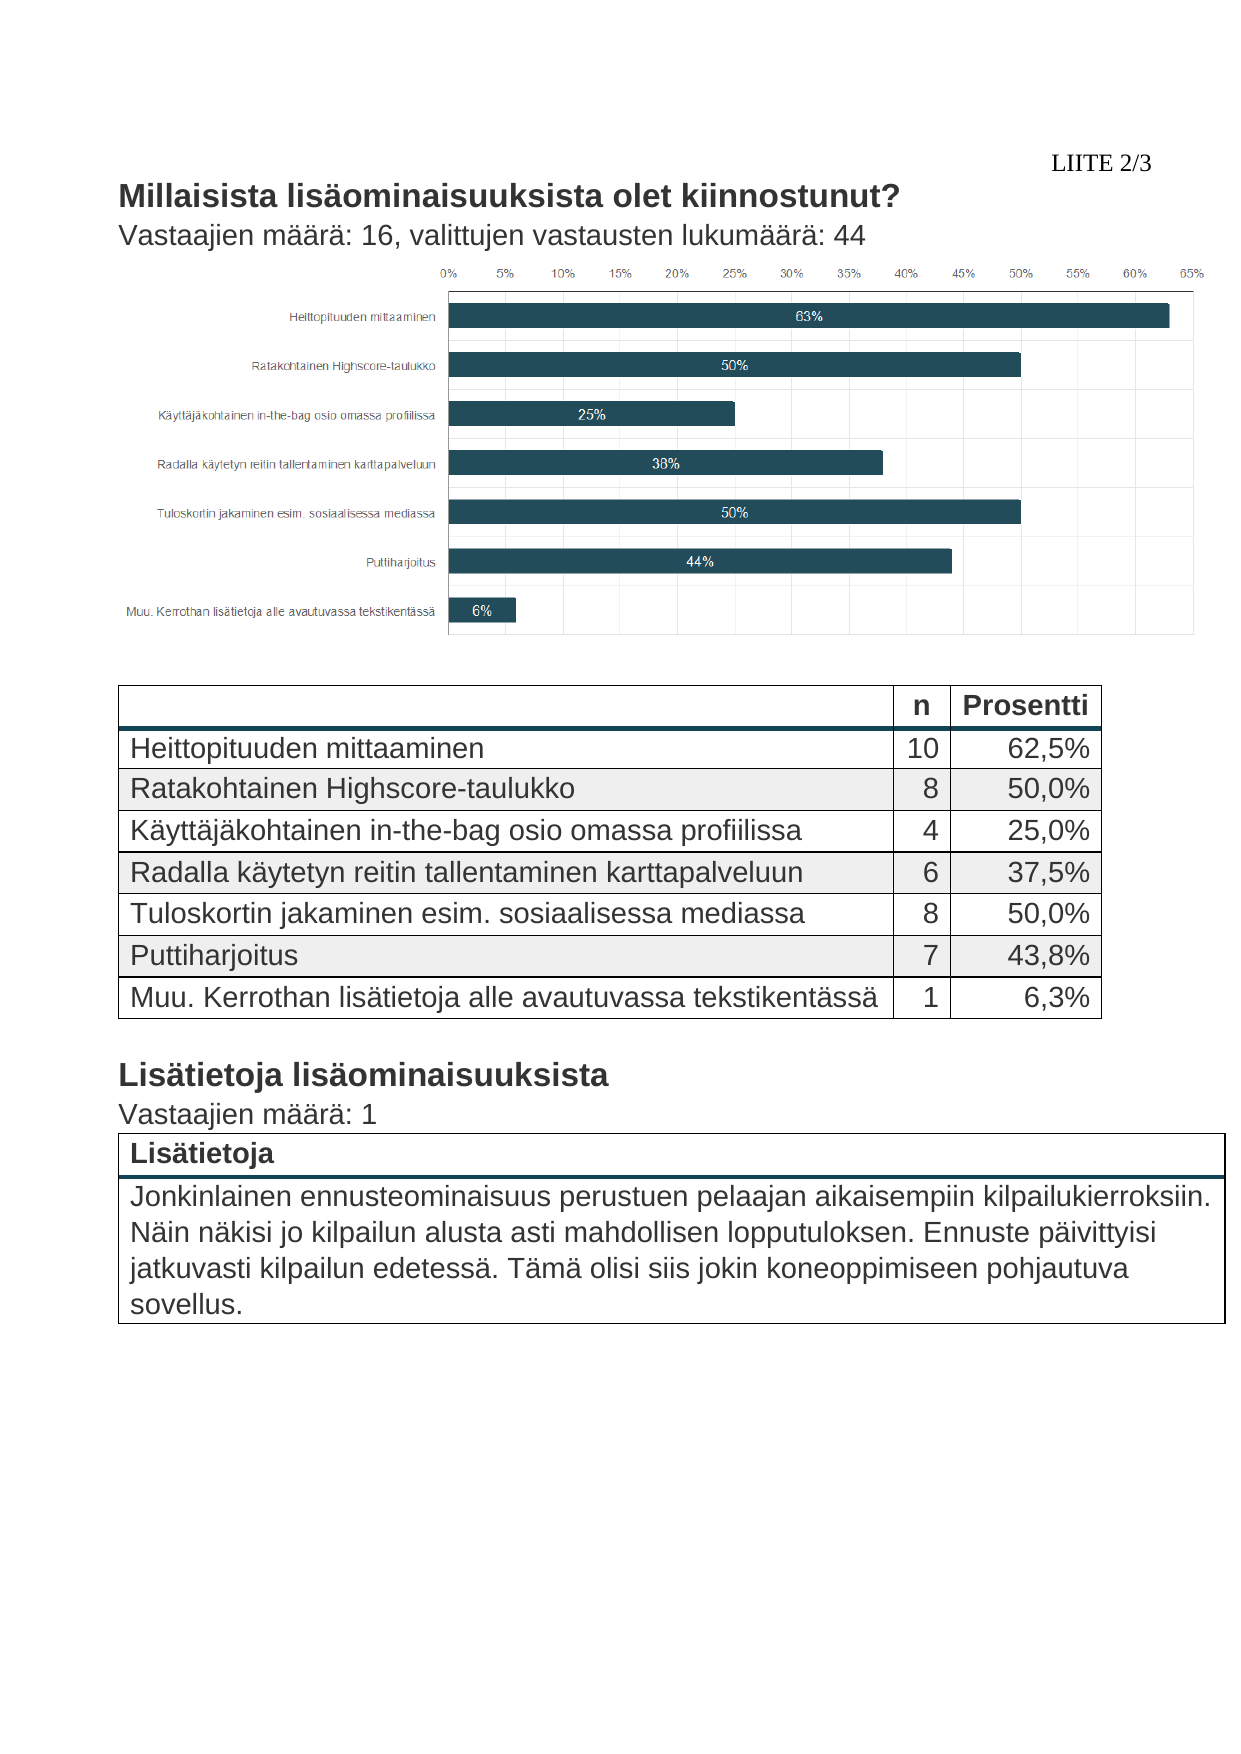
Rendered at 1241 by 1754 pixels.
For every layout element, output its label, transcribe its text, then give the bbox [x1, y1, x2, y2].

table_cell 50,0% [951, 894, 1101, 935]
table_cell 8 [894, 894, 950, 935]
text LIITE 2/3 [118, 148, 1152, 176]
table_cell Tuloskortin jakaminen esim. sosiaalisessa mediassa [119, 894, 893, 935]
table_cell 25,0% [951, 811, 1101, 851]
table_cell Radalla käytetyn reitin tallentaminen karttapalveluun [119, 853, 893, 893]
table_header Lisätietoja [119, 1134, 1224, 1174]
table_cell 6 [894, 853, 950, 893]
table_cell 4 [894, 811, 950, 851]
table_header Prosentti [951, 686, 1101, 726]
table_cell Jonkinlainen ennusteominaisuus perustuen pelaajan aikaisempiin kilpailukierroksiin. Näin näkisi jo kilpailun alusta asti mahdollisen lopputuloksen. Ennuste päivittyisi jatkuvasti kilpailun edetessä. Tämä olisi siis jokin koneoppimiseen pohjautuva sovellus. [119, 1179, 1224, 1323]
table_cell 50,0% [951, 769, 1101, 810]
picture [118, 254, 1212, 647]
table_cell 10 [894, 731, 950, 768]
table_cell Puttiharjoitus [119, 936, 893, 976]
table_header n [894, 686, 950, 726]
table_cell Käyttäjäkohtainen in-the-bag osio omassa profiilissa [119, 811, 893, 851]
table_cell 8 [894, 769, 950, 810]
table_cell 7 [894, 936, 950, 976]
table_cell Muu. Kerrothan lisätietoja alle avautuvassa tekstikentässä [119, 978, 893, 1018]
table_cell Heittopituuden mittaaminen [119, 731, 893, 768]
table_cell 1 [894, 978, 950, 1018]
table_header [119, 686, 893, 726]
text Vastaajien määrä: 1 [118, 1097, 1152, 1130]
table_cell 43,8% [951, 936, 1101, 976]
table_cell Ratakohtainen Highscore-taulukko [119, 769, 893, 810]
table_cell 62,5% [951, 731, 1101, 768]
table_cell 6,3% [951, 978, 1101, 1018]
text Millaisista lisäominaisuuksista olet kiinnostunut? [118, 176, 1152, 215]
text Vastaajien määrä: 16, valittujen vastausten lukumäärä: 44 [118, 218, 1152, 251]
text Lisätietoja lisäominaisuuksista [118, 1055, 1152, 1094]
table_cell 37,5% [951, 853, 1101, 893]
